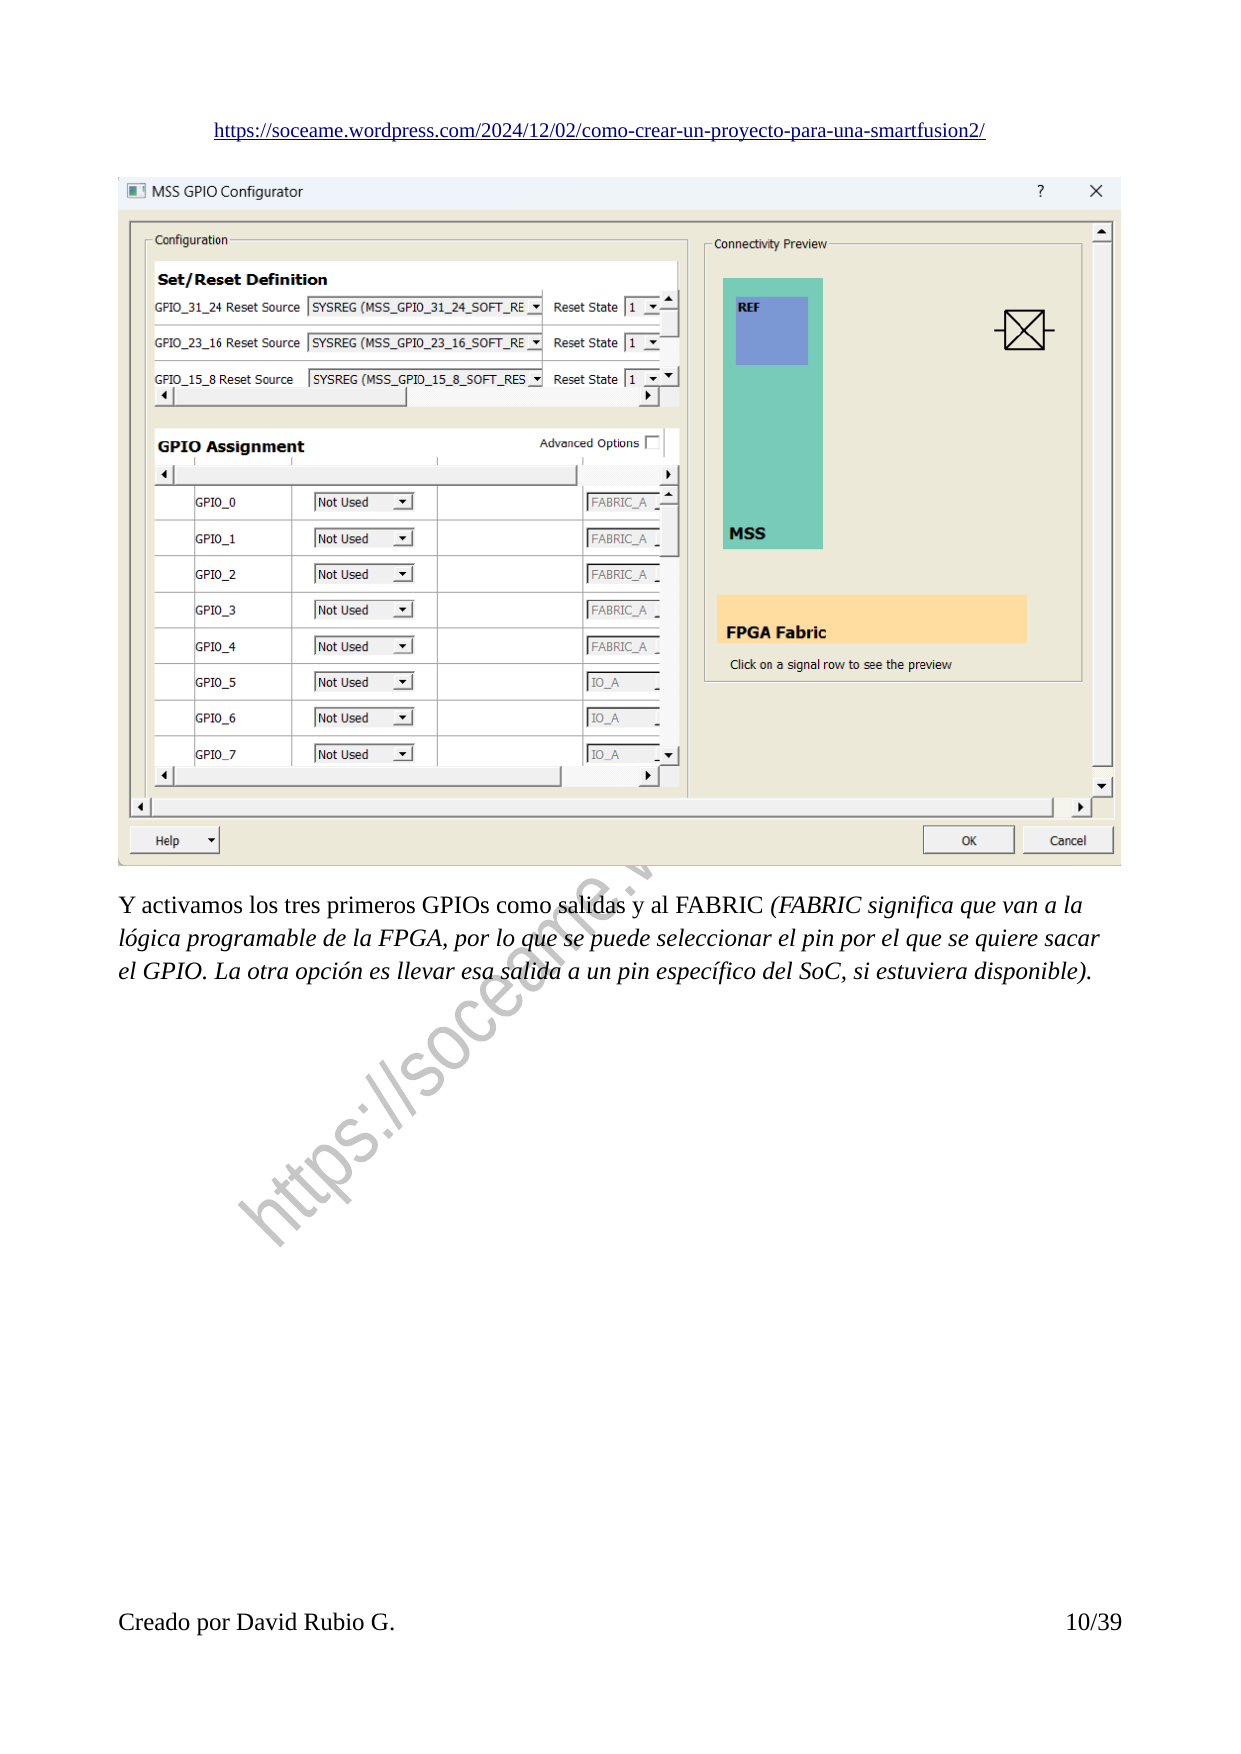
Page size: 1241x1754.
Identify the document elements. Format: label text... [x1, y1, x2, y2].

text Y activamos los tres primeros GPIOs como salidas y al FABRIC (FABRIC significa que van a la lógica programable de la FPGA, por lo que se puede seleccionar el pin por el que se quiere sacar el GPIO. La otra opción es llevar esa salida a un pin específico del SoC, si estuviera disponible). [530, 890, 1122, 985]
text Y activamos los tres primeros GPIOs como salidas y al FABRIC (FABRIC significa que van a la lógica programable de la FPGA, por lo que se puede seleccionar el pin por el que se quiere sacar el GPIO. La otra opción es llevar esa salida a un pin específico del SoC, si estuviera disponible). [118, 890, 580, 985]
picture [118, 177, 1121, 866]
